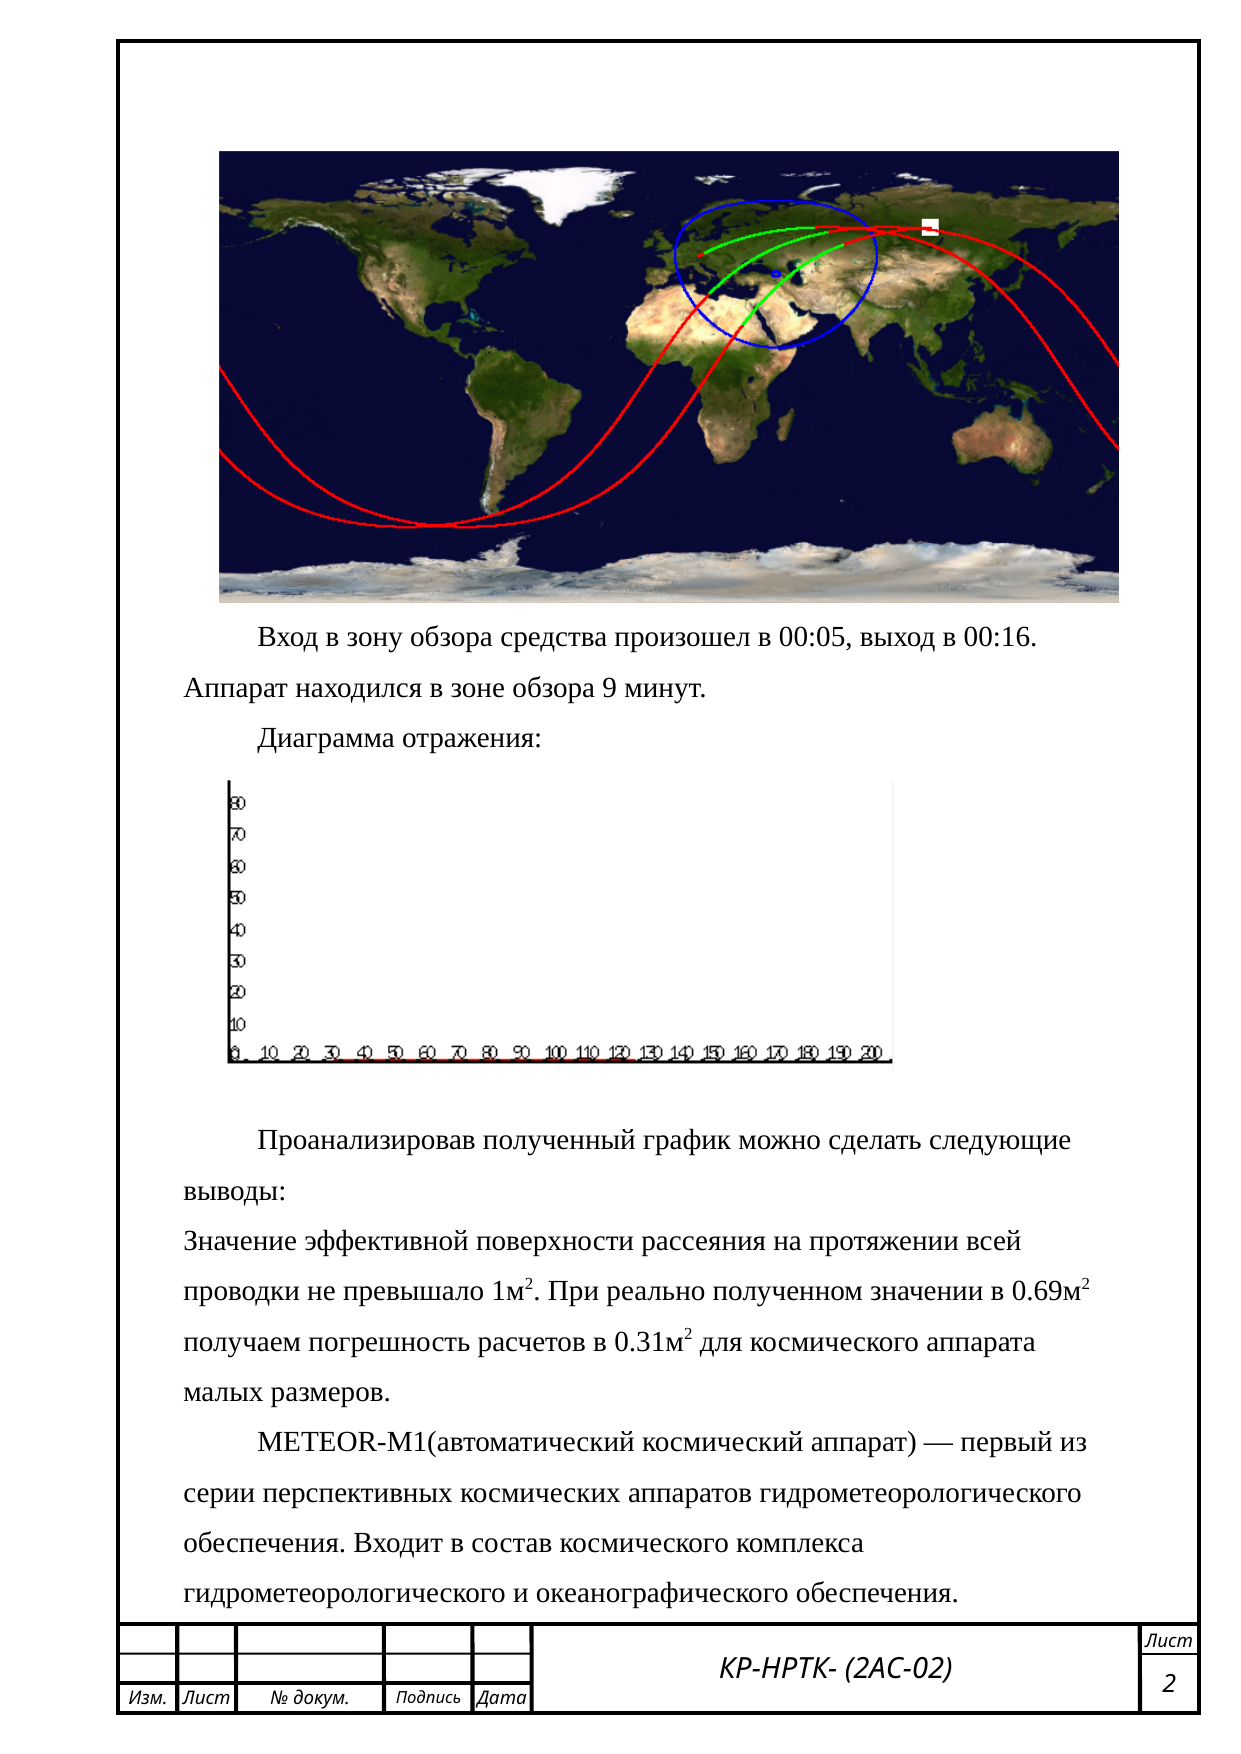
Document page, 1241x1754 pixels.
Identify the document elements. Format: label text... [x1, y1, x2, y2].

text Проанализировав полученный график можно сделать следующие выводы: [183, 1122, 1122, 1206]
text Значение эффективной поверхности рассеяния на протяжении всей проводки не превышало 1м2. При реально полученном значении в 0.69м2 получаем погрешность расчетов в 0.31м2 для космического аппарата малых размеров. [183, 1223, 1122, 1408]
text Вход в зону обзора средства произошел в 00:05, выход в 00:16. Аппарат находился в зоне обзора 9 минут. [183, 118, 1122, 703]
picture [218, 151, 1119, 603]
text METEOR-M1(автоматический космический аппарат) — первый из серии перспективных космических аппаратов гидрометеорологического обеспечения. Входит в состав космического комплекса гидрометеорологического и океанографического обеспечения. [183, 1424, 1122, 1609]
text Диаграмма отражения: [183, 720, 1122, 753]
picture [188, 779, 894, 1071]
